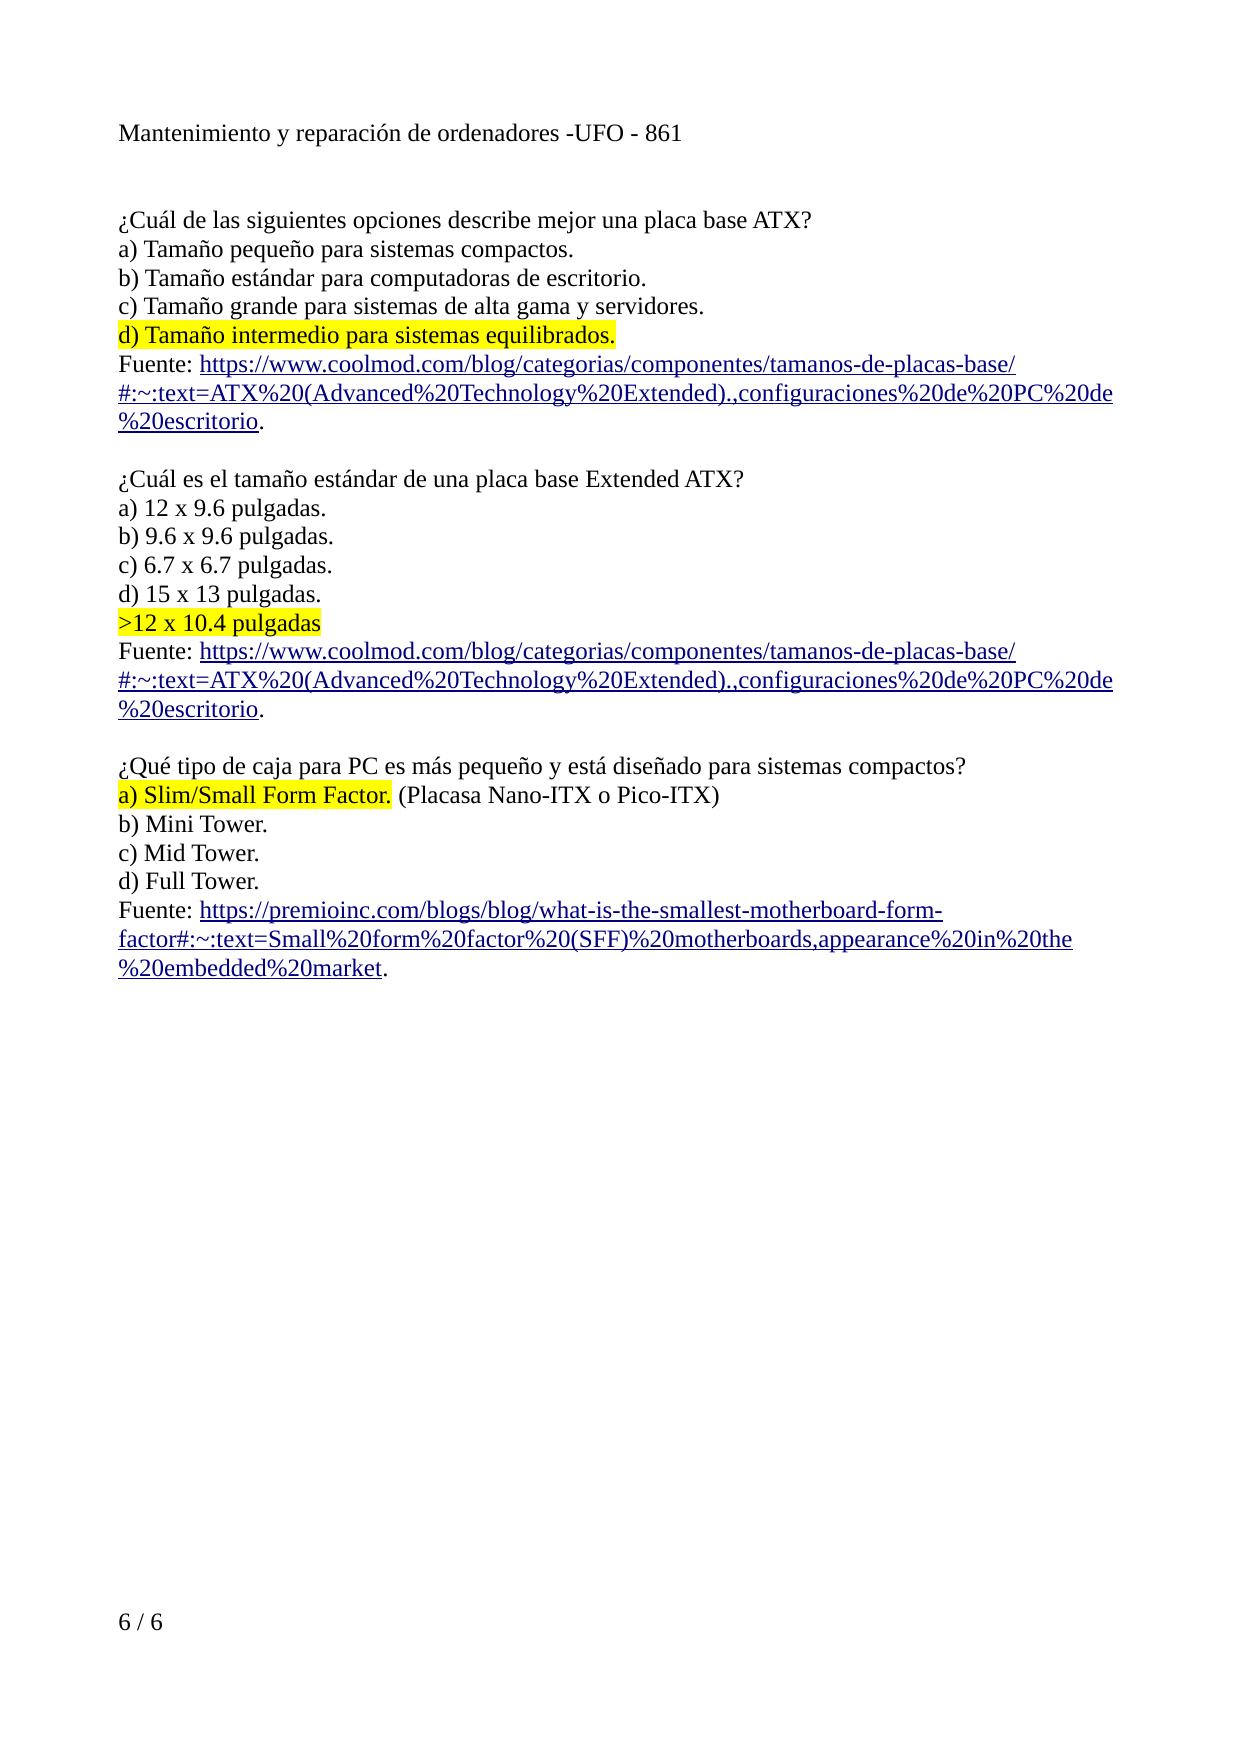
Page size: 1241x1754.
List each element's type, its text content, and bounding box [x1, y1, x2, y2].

text >12 x 10.4 pulgadas [118, 608, 1122, 636]
text a) 12 x 9.6 pulgadas. [118, 493, 1122, 521]
text d) Full Tower. [118, 866, 1122, 895]
text ¿Qué tipo de caja para PC es más pequeño y está diseñado para sistemas compactos? [118, 751, 1122, 780]
text b) Tamaño estándar para computadoras de escritorio. [118, 263, 1122, 291]
text ¿Cuál es el tamaño estándar de una placa base Extended ATX? [118, 464, 1122, 493]
text d) Tamaño intermedio para sistemas equilibrados. [118, 320, 1122, 349]
text d) 15 x 13 pulgadas. [118, 579, 1122, 608]
text b) Mini Tower. [118, 809, 1122, 838]
text c) Mid Tower. [118, 838, 1122, 866]
text Fuente: https://www.coolmod.com/blog/categorias/componentes/tamanos-de-placas-base/#:~:text=ATX%20(Advanced%20Technology%20Extended).,configuraciones%20de%20PC%20de%20escritorio. [118, 349, 1122, 435]
text a) Slim/Small Form Factor. (Placasa Nano-ITX o Pico-ITX) [118, 780, 1122, 809]
text ¿Cuál de las siguientes opciones describe mejor una placa base ATX? [118, 205, 1122, 234]
text b) 9.6 x 9.6 pulgadas. [118, 521, 1122, 550]
text Fuente: https://www.coolmod.com/blog/categorias/componentes/tamanos-de-placas-base/#:~:text=ATX%20(Advanced%20Technology%20Extended).,configuraciones%20de%20PC%20de%20escritorio. [118, 636, 1122, 723]
text a) Tamaño pequeño para sistemas compactos. [118, 234, 1122, 263]
text Fuente: https://premioinc.com/blogs/blog/what-is-the-smallest-motherboard-form-factor#:~:text=Small%20form%20factor%20(SFF)%20motherboards,appearance%20in%20the%20embedded%20market. [118, 895, 1122, 981]
text c) Tamaño grande para sistemas de alta gama y servidores. [118, 291, 1122, 320]
text c) 6.7 x 6.7 pulgadas. [118, 550, 1122, 579]
